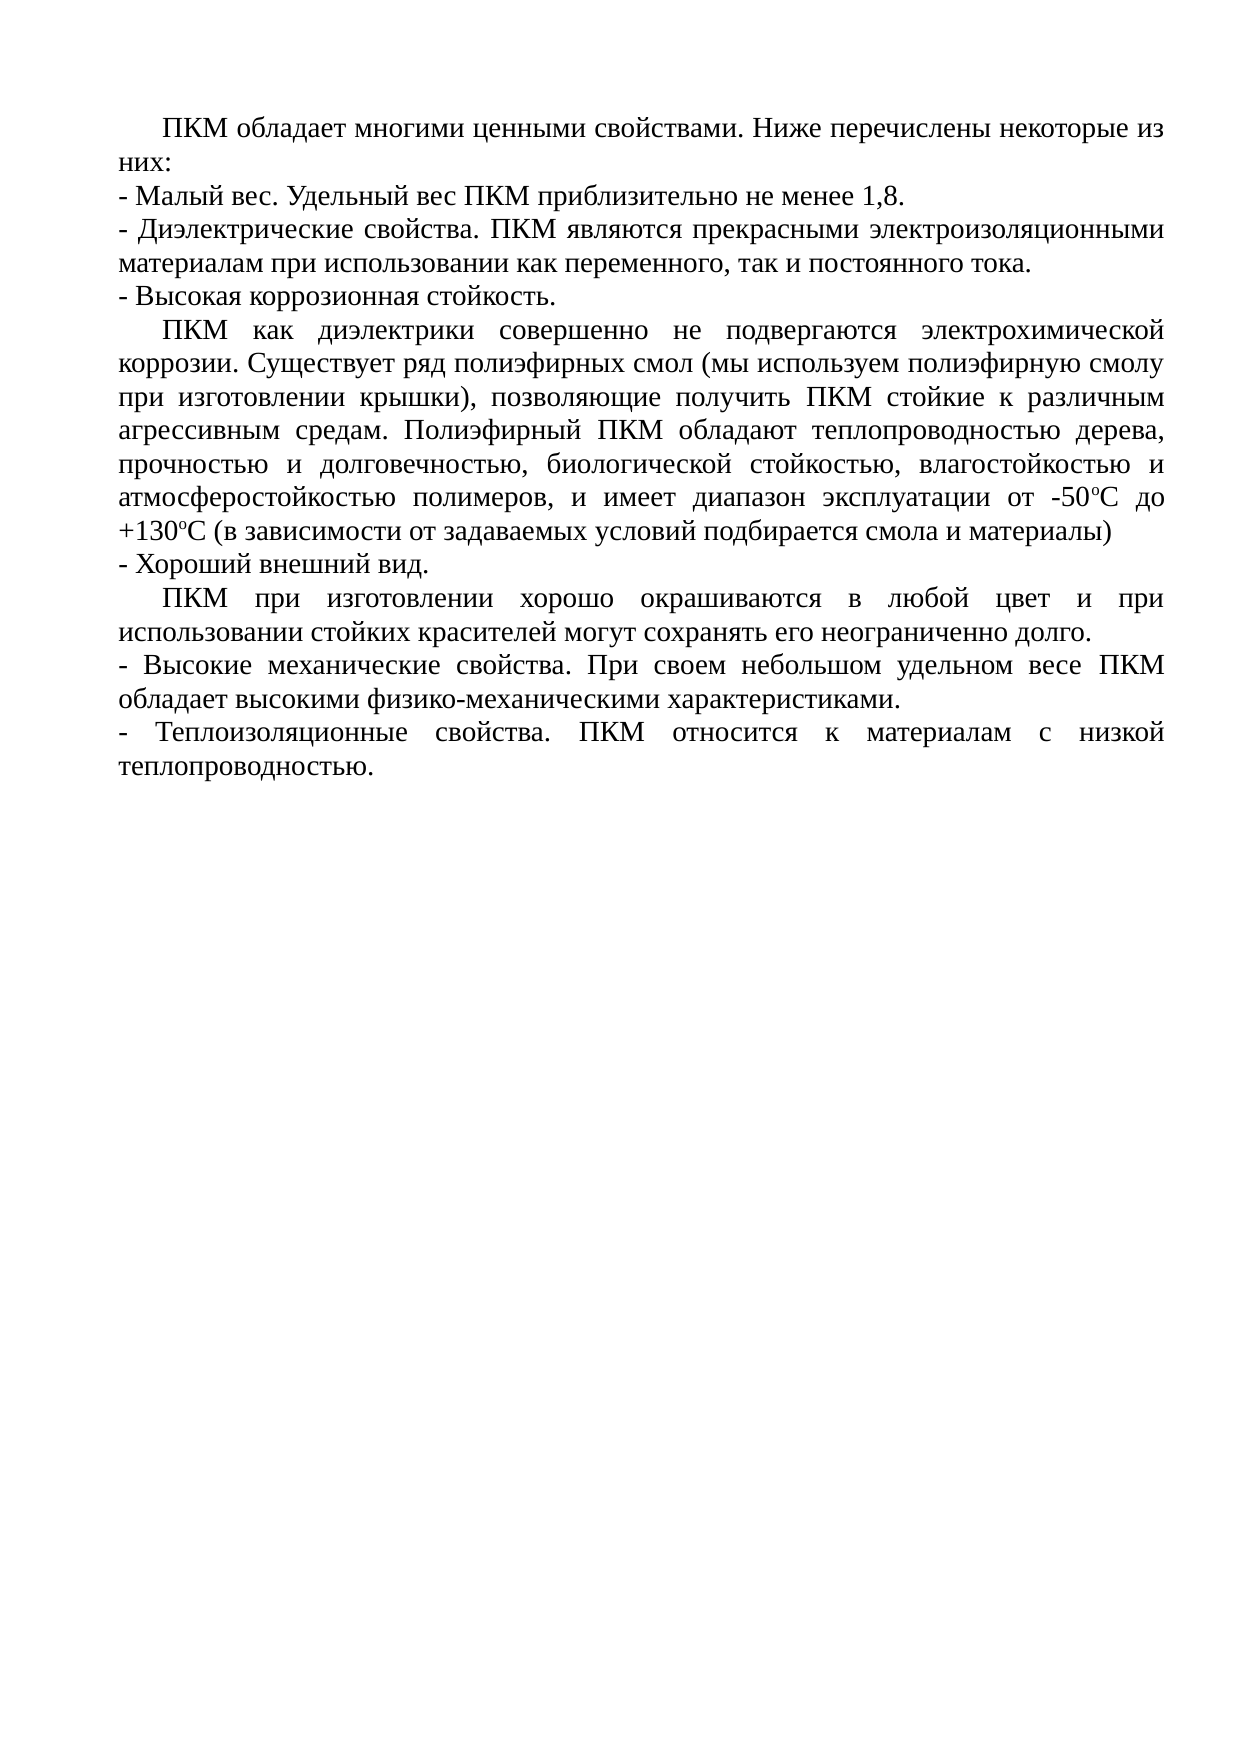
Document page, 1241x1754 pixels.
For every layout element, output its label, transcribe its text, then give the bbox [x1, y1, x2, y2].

text - Высокие механические свойства. При своем небольшом удельном весе ПКМ обладает высокими физико-механическими характеристиками. [118, 647, 1165, 714]
text ПКМ обладает многими ценными свойствами. Ниже перечислены некоторые из них: [118, 111, 1165, 178]
text ПКМ как диэлектрики совершенно не подвергаются электрохимической коррозии. Существует ряд полиэфирных смол (мы используем полиэфирную смолу при изготовлении крышки), позволяющие получить ПКМ стойкие к различным агрессивным средам. Полиэфирный ПКМ обладают теплопроводностью дерева, прочностью и долговечностью, биологической стойкостью, влагостойкостью и атмосферостойкостью полимеров, и имеет диапазон эксплуатации от -50oС до +130oС (в зависимости от задаваемых условий подбирается смола и материалы) [118, 312, 1165, 547]
text ПКМ при изготовлении хорошо окрашиваются в любой цвет и при использовании стойких красителей могут сохранять его неограниченно долго. [118, 580, 1165, 647]
text - Теплоизоляционные свойства. ПКМ относится к материалам с низкой теплопроводностью. [118, 714, 1165, 781]
text - Высокая коррозионная стойкость. [118, 278, 1165, 312]
text - Хороший внешний вид. [118, 547, 1165, 580]
text - Малый вес. Удельный вес ПКМ приблизительно не менее 1,8. [118, 178, 1165, 211]
text - Диэлектрические свойства. ПКМ являются прекрасными электроизоляционными материалам при использовании как переменного, так и постоянного тока. [118, 211, 1165, 278]
